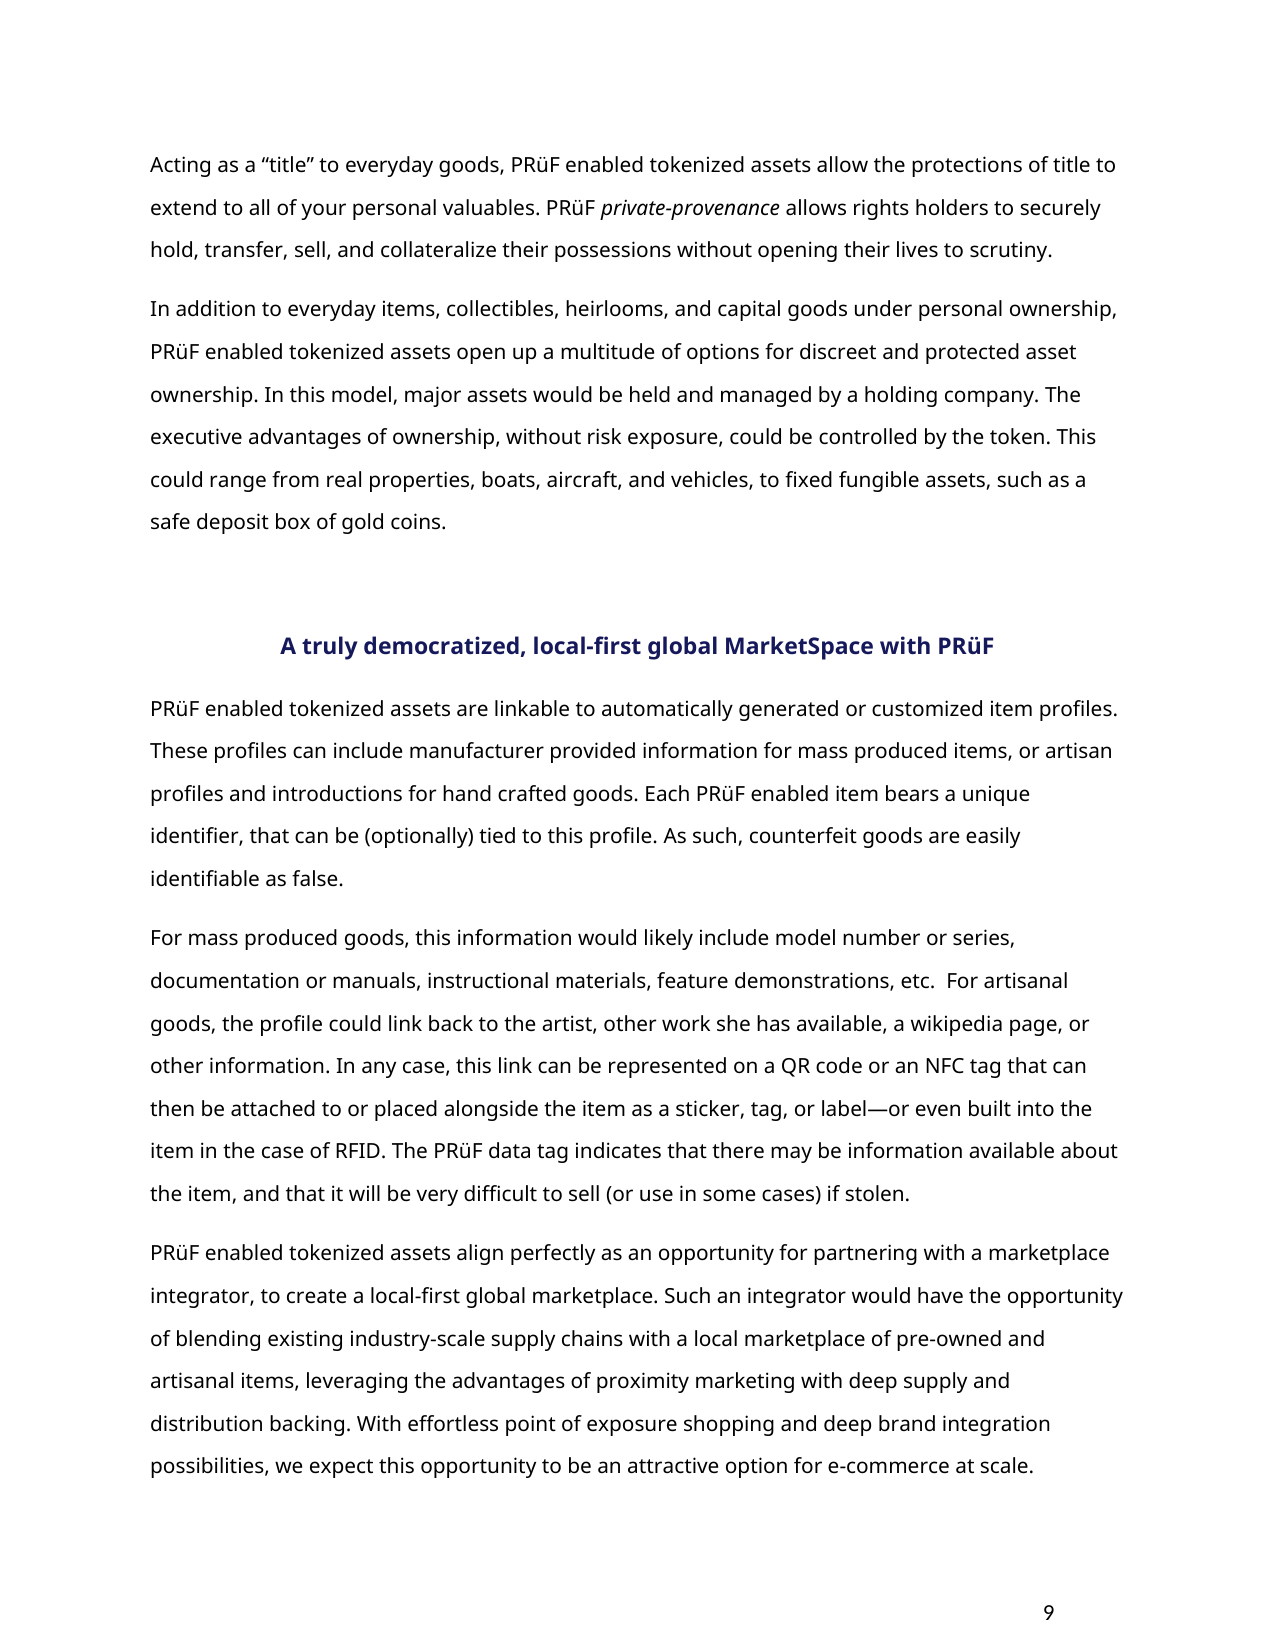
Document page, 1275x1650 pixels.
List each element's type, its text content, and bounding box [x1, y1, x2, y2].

text PRüF enabled tokenized assets are linkable to automatically generated or customized item profiles. These profiles can include manufacturer provided information for mass produced items, or artisan profiles and introductions for hand crafted goods. Each PRüF enabled item bears a unique identifier, that can be (optionally) tied to this profile. As such, counterfeit goods are easily identifiable as false. [150, 694, 1125, 893]
text Acting as a “title” to everyday goods, PRüF enabled tokenized assets allow the protections of title to extend to all of your personal valuables. PRüF private-provenance allows rights holders to securely hold, transfer, sell, and collateralize their possessions without opening their lives to scrutiny. [150, 150, 1125, 264]
text A truly democratized, local-first global MarketSpace with PRüF [150, 630, 1125, 662]
text For mass produced goods, this information would likely include model number or series, documentation or manuals, instructional materials, feature demonstrations, etc. For artisanal goods, the profile could link back to the artist, other work she has available, a wikipedia page, or other information. In any case, this link can be represented on a QR code or an NFC tag that can then be attached to or placed alongside the item as a sticker, tag, or label—or even built into the item in the case of RFID. The PRüF data tag indicates that there may be information available about the item, and that it will be very difficult to sell (or use in some cases) if stolen. [150, 923, 1125, 1208]
text PRüF enabled tokenized assets align perfectly as an opportunity for partnering with a marketplace integrator, to create a local-first global marketplace. Such an integrator would have the opportunity of blending existing industry-scale supply chains with a local marketplace of pre-owned and artisanal items, leveraging the advantages of proximity marketing with deep supply and distribution backing. With effortless point of exposure shopping and deep brand integration possibilities, we expect this opportunity to be an attractive option for e-commerce at scale. [150, 1238, 1125, 1480]
text In addition to everyday items, collectibles, heirlooms, and capital goods under personal ownership, PRüF enabled tokenized assets open up a multitude of options for discreet and protected asset ownership. In this model, major assets would be held and managed by a holding company. The executive advantages of ownership, without risk exposure, could be controlled by the token. This could range from real properties, boats, aircraft, and vehicles, to fixed fungible assets, such as a safe deposit box of gold coins. [150, 294, 1125, 536]
